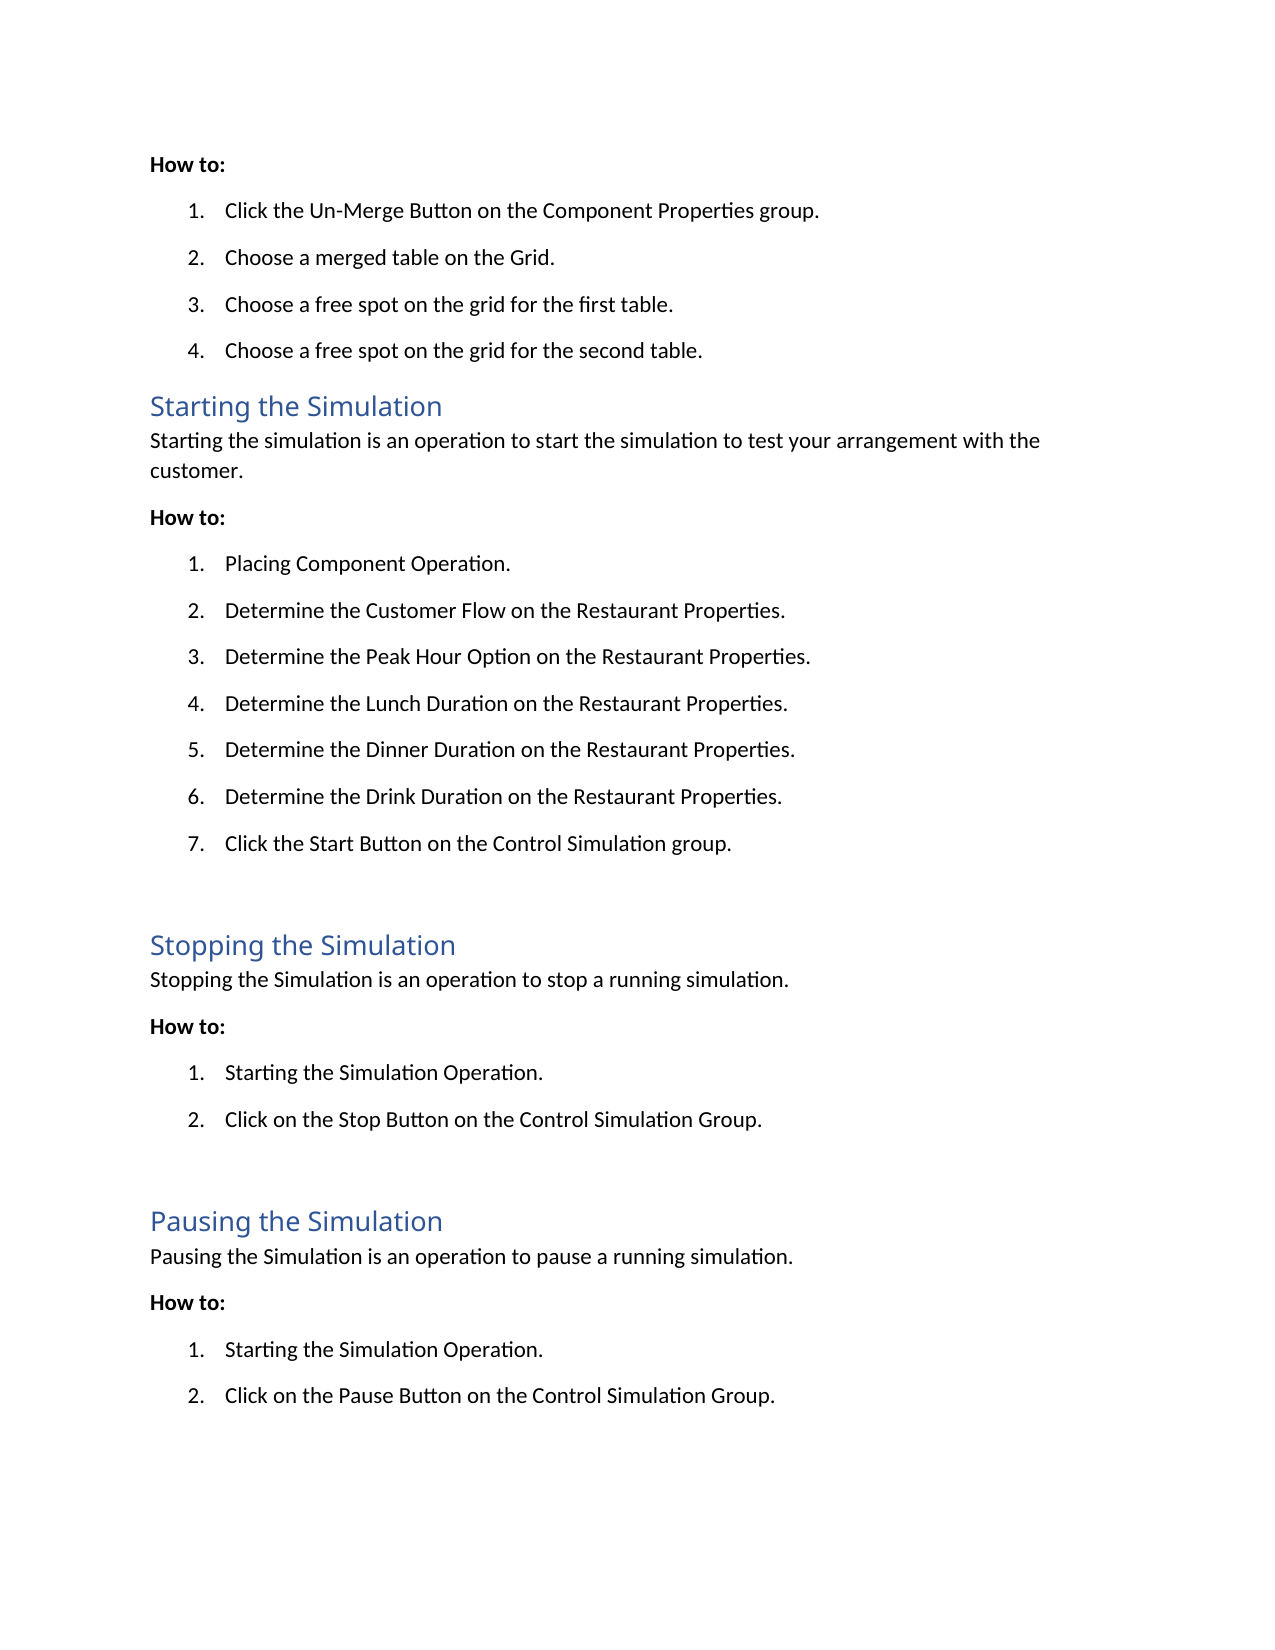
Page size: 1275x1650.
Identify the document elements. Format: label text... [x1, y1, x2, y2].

list Placing Component Operation. [187, 549, 1125, 577]
list Determine the Drink Duration on the Restaurant Properties. [187, 782, 1125, 810]
list Click the Start Button on the Control Simulation group. [187, 829, 1125, 857]
text How to: [150, 1288, 1125, 1316]
list Click on the Stop Button on the Control Simulation Group. [187, 1105, 1125, 1133]
list Choose a free spot on the grid for the second table. [187, 336, 1125, 364]
text How to: [150, 503, 1125, 531]
text Pausing the Simulation is an operation to pause a running simulation. [150, 1242, 1125, 1270]
subtitle Starting the Simulation [150, 387, 1125, 424]
list Determine the Customer Flow on the Restaurant Properties. [187, 596, 1125, 624]
list Click the Un-Merge Button on the Component Properties group. [187, 197, 1125, 224]
list Choose a merged table on the Grid. [187, 243, 1125, 271]
list Click on the Pause Button on the Control Simulation Group. [187, 1381, 1125, 1409]
text How to: [150, 1012, 1125, 1040]
text Stopping the Simulation is an operation to stop a running simulation. [150, 965, 1125, 993]
text Starting the simulation is an operation to start the simulation to test your arrangement with the customer. [150, 426, 1125, 484]
list Determine the Lunch Duration on the Restaurant Properties. [187, 689, 1125, 717]
list Choose a free spot on the grid for the first table. [187, 290, 1125, 318]
subtitle Stopping the Simulation [150, 926, 1125, 963]
list Determine the Peak Hour Option on the Restaurant Properties. [187, 642, 1125, 671]
list Starting the Simulation Operation. [187, 1335, 1125, 1363]
subtitle Pausing the Simulation [150, 1202, 1125, 1239]
list Starting the Simulation Operation. [187, 1058, 1125, 1087]
list Determine the Dinner Duration on the Restaurant Properties. [187, 736, 1125, 764]
text How to: [150, 150, 1125, 178]
